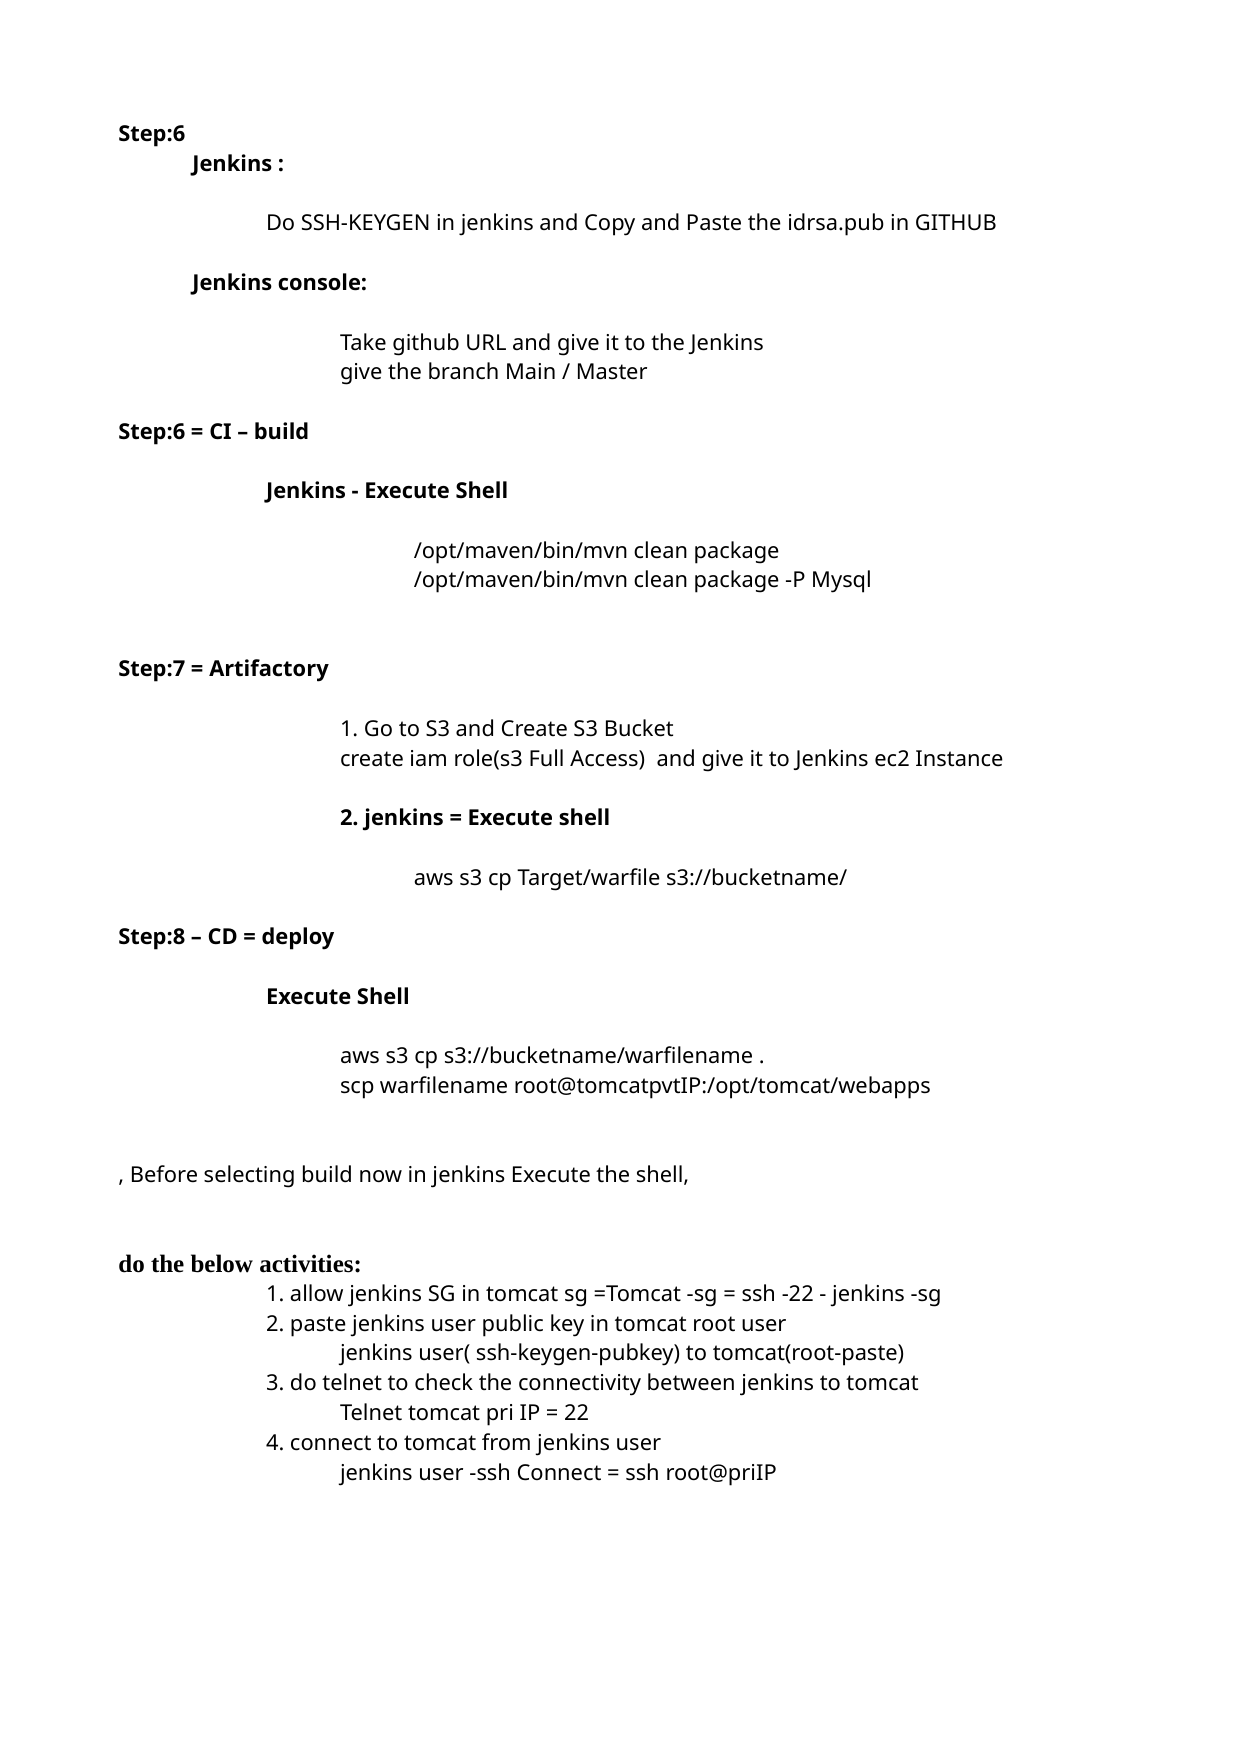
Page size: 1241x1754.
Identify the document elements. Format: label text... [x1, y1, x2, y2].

text Step:7 = Artifactory [118, 653, 1122, 683]
text Do SSH-KEYGEN in jenkins and Copy and Paste the idrsa.pub in GITHUB [118, 207, 1122, 237]
text 2. paste jenkins user public key in tomcat root user [118, 1308, 1122, 1337]
text do the below activities: [118, 1248, 1122, 1278]
text Step:8 – CD = deploy [118, 921, 1122, 951]
text create iam role(s3 Full Access) and give it to Jenkins ec2 Instance [118, 743, 1122, 772]
text Take github URL and give it to the Jenkins [118, 326, 1122, 356]
text Jenkins console: [118, 267, 1122, 297]
text /opt/maven/bin/mvn clean package -P Mysql [118, 564, 1122, 594]
text 2. jenkins = Execute shell [118, 802, 1122, 832]
text 1. Go to S3 and Create S3 Bucket [118, 713, 1122, 743]
text jenkins user( ssh-keygen-pubkey) to tomcat(root-paste) [118, 1337, 1122, 1367]
text give the branch Main / Master [118, 356, 1122, 386]
text Step:6 = CI – build [118, 416, 1122, 446]
text Step:6 [118, 118, 1122, 148]
text jenkins user -ssh Connect = ssh root@priIP [118, 1457, 1122, 1486]
text 1. allow jenkins SG in tomcat sg =Tomcat -sg = ssh -22 - jenkins -sg [118, 1278, 1122, 1308]
text Jenkins : [118, 148, 1122, 178]
text Jenkins - Execute Shell [118, 475, 1122, 505]
text 3. do telnet to check the connectivity between jenkins to tomcat [118, 1367, 1122, 1397]
text aws s3 cp Target/warfile s3://bucketname/ [118, 862, 1122, 892]
text Execute Shell [118, 981, 1122, 1011]
text scp warfilename root@tomcatpvtIP:/opt/tomcat/webapps [118, 1070, 1122, 1100]
text , Before selecting build now in jenkins Execute the shell, [118, 1159, 1122, 1189]
text aws s3 cp s3://bucketname/warfilename . [118, 1040, 1122, 1070]
text /opt/maven/bin/mvn clean package [118, 535, 1122, 564]
text 4. connect to tomcat from jenkins user [118, 1427, 1122, 1457]
text Telnet tomcat pri IP = 22 [118, 1397, 1122, 1427]
